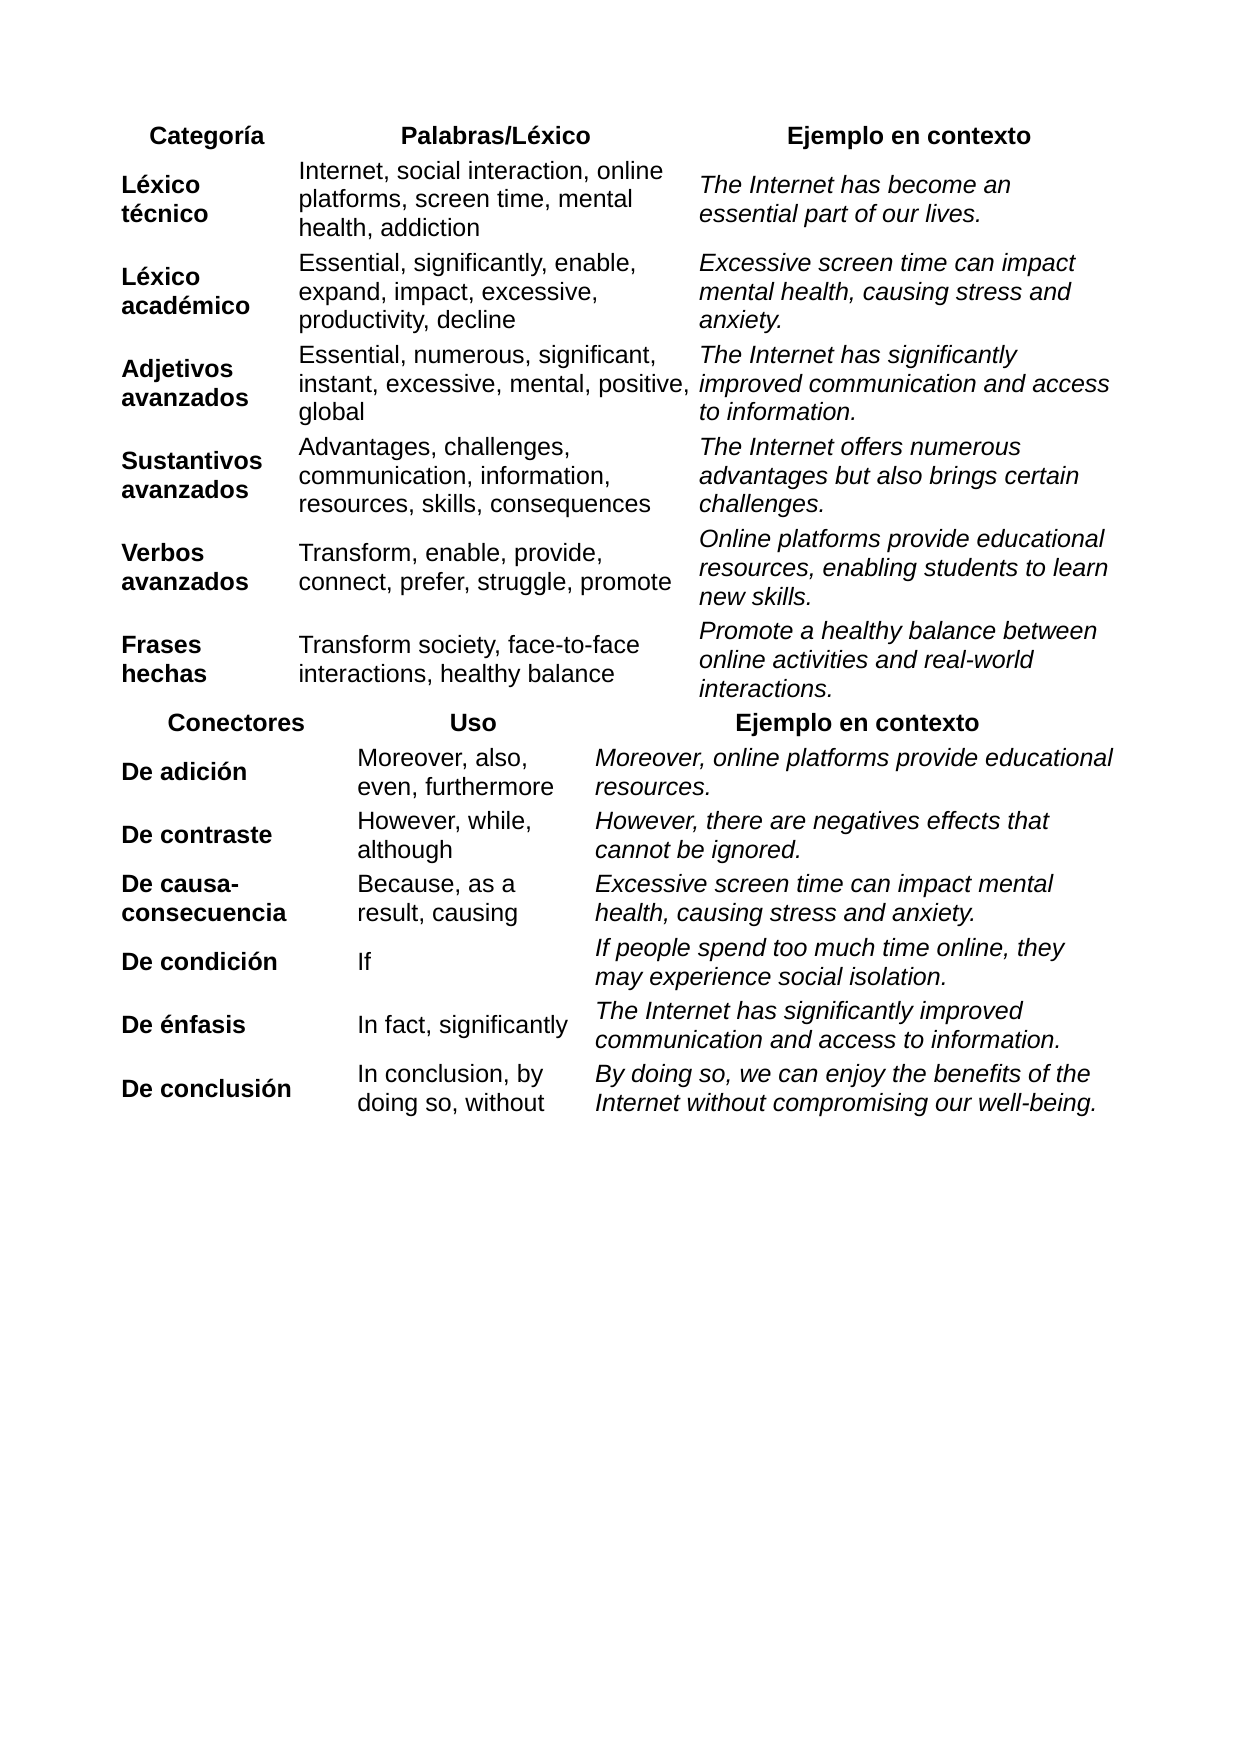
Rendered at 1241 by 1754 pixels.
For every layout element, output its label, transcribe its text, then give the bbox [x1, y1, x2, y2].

table_header Conectores [118, 705, 354, 740]
table_cell Transform, enable, provide, connect, prefer, struggle, promote [295, 521, 696, 613]
table_header Palabras/Léxico [295, 118, 696, 153]
table_cell Sustantivos avanzados [118, 429, 295, 521]
table_cell Promote a healthy balance between online activities and real-world interactions. [696, 613, 1122, 705]
table_cell Internet, social interaction, online platforms, screen time, mental health, addiction [295, 153, 696, 245]
table_cell Online platforms provide educational resources, enabling students to learn new skills. [696, 521, 1122, 613]
table_cell By doing so, we can enjoy the benefits of the Internet without compromising our well-being. [592, 1056, 1123, 1120]
table_cell Frases hechas [118, 613, 295, 705]
table_cell Verbos avanzados [118, 521, 295, 613]
table_cell In conclusion, by doing so, without [354, 1056, 592, 1120]
table_header Categoría [118, 118, 295, 153]
table_cell De condición [118, 930, 354, 993]
table_cell In fact, significantly [354, 993, 592, 1056]
table_cell The Internet offers numerous advantages but also brings certain challenges. [696, 429, 1122, 521]
table_cell The Internet has significantly improved communication and access to information. [696, 337, 1122, 429]
table_cell Moreover, also, even, furthermore [354, 740, 592, 803]
table_cell De énfasis [118, 993, 354, 1056]
table_cell Moreover, online platforms provide educational resources. [592, 740, 1123, 803]
table_cell Adjetivos avanzados [118, 337, 295, 429]
table_cell Essential, numerous, significant, instant, excessive, mental, positive, global [295, 337, 696, 429]
table_cell Transform society, face-to-face interactions, healthy balance [295, 613, 696, 705]
table_cell De conclusión [118, 1056, 354, 1120]
table_cell Léxico técnico [118, 153, 295, 245]
table_cell De causa-consecuencia [118, 866, 354, 930]
table_cell Advantages, challenges, communication, information, resources, skills, consequences [295, 429, 696, 521]
table_cell However, while, although [354, 803, 592, 866]
table_cell If [354, 930, 592, 993]
table_cell Because, as a result, causing [354, 866, 592, 930]
table_header Ejemplo en contexto [592, 705, 1123, 740]
table_cell The Internet has significantly improved communication and access to information. [592, 993, 1123, 1056]
table_cell However, there are negatives effects that cannot be ignored. [592, 803, 1123, 866]
table_cell De contraste [118, 803, 354, 866]
table_cell Essential, significantly, enable, expand, impact, excessive, productivity, decline [295, 245, 696, 337]
table_header Uso [354, 705, 592, 740]
table_header Ejemplo en contexto [696, 118, 1122, 153]
table_cell Léxico académico [118, 245, 295, 337]
table_cell De adición [118, 740, 354, 803]
table_cell If people spend too much time online, they may experience social isolation. [592, 930, 1123, 993]
table_cell Excessive screen time can impact mental health, causing stress and anxiety. [696, 245, 1122, 337]
table_cell Excessive screen time can impact mental health, causing stress and anxiety. [592, 866, 1123, 930]
table_cell The Internet has become an essential part of our lives. [696, 153, 1122, 245]
